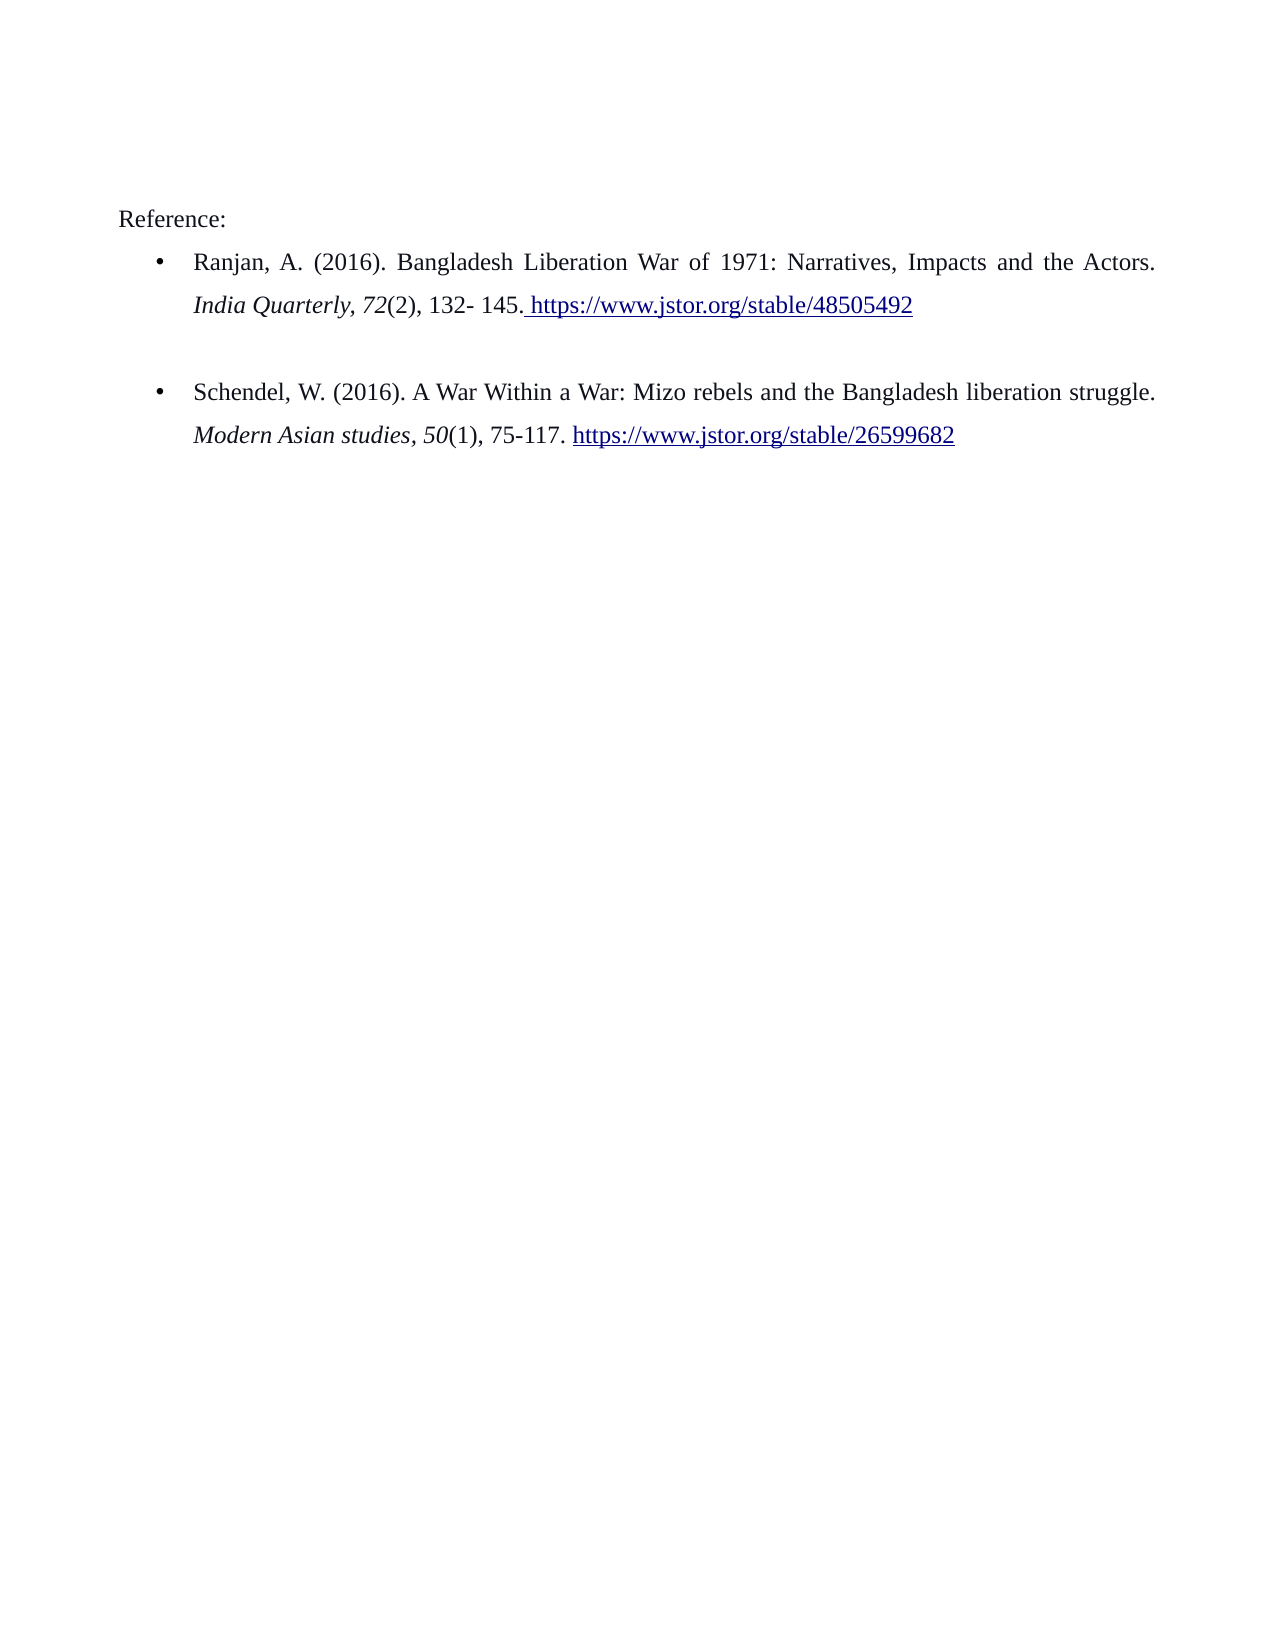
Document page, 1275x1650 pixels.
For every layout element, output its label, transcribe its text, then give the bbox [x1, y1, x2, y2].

list Schendel, W. (2016). A War Within a War: Mizo rebels and the Bangladesh liberation struggle. Modern Asian studies, 50(1), 75-117. https://www.jstor.org/stable/26599682 [156, 377, 1157, 449]
text Reference: [118, 204, 1157, 233]
list Ranjan, A. (2016). Bangladesh Liberation War of 1971: Narratives, Impacts and the Actors. India Quarterly, 72(2), 132- 145. https://www.jstor.org/stable/48505492 [156, 247, 1157, 319]
